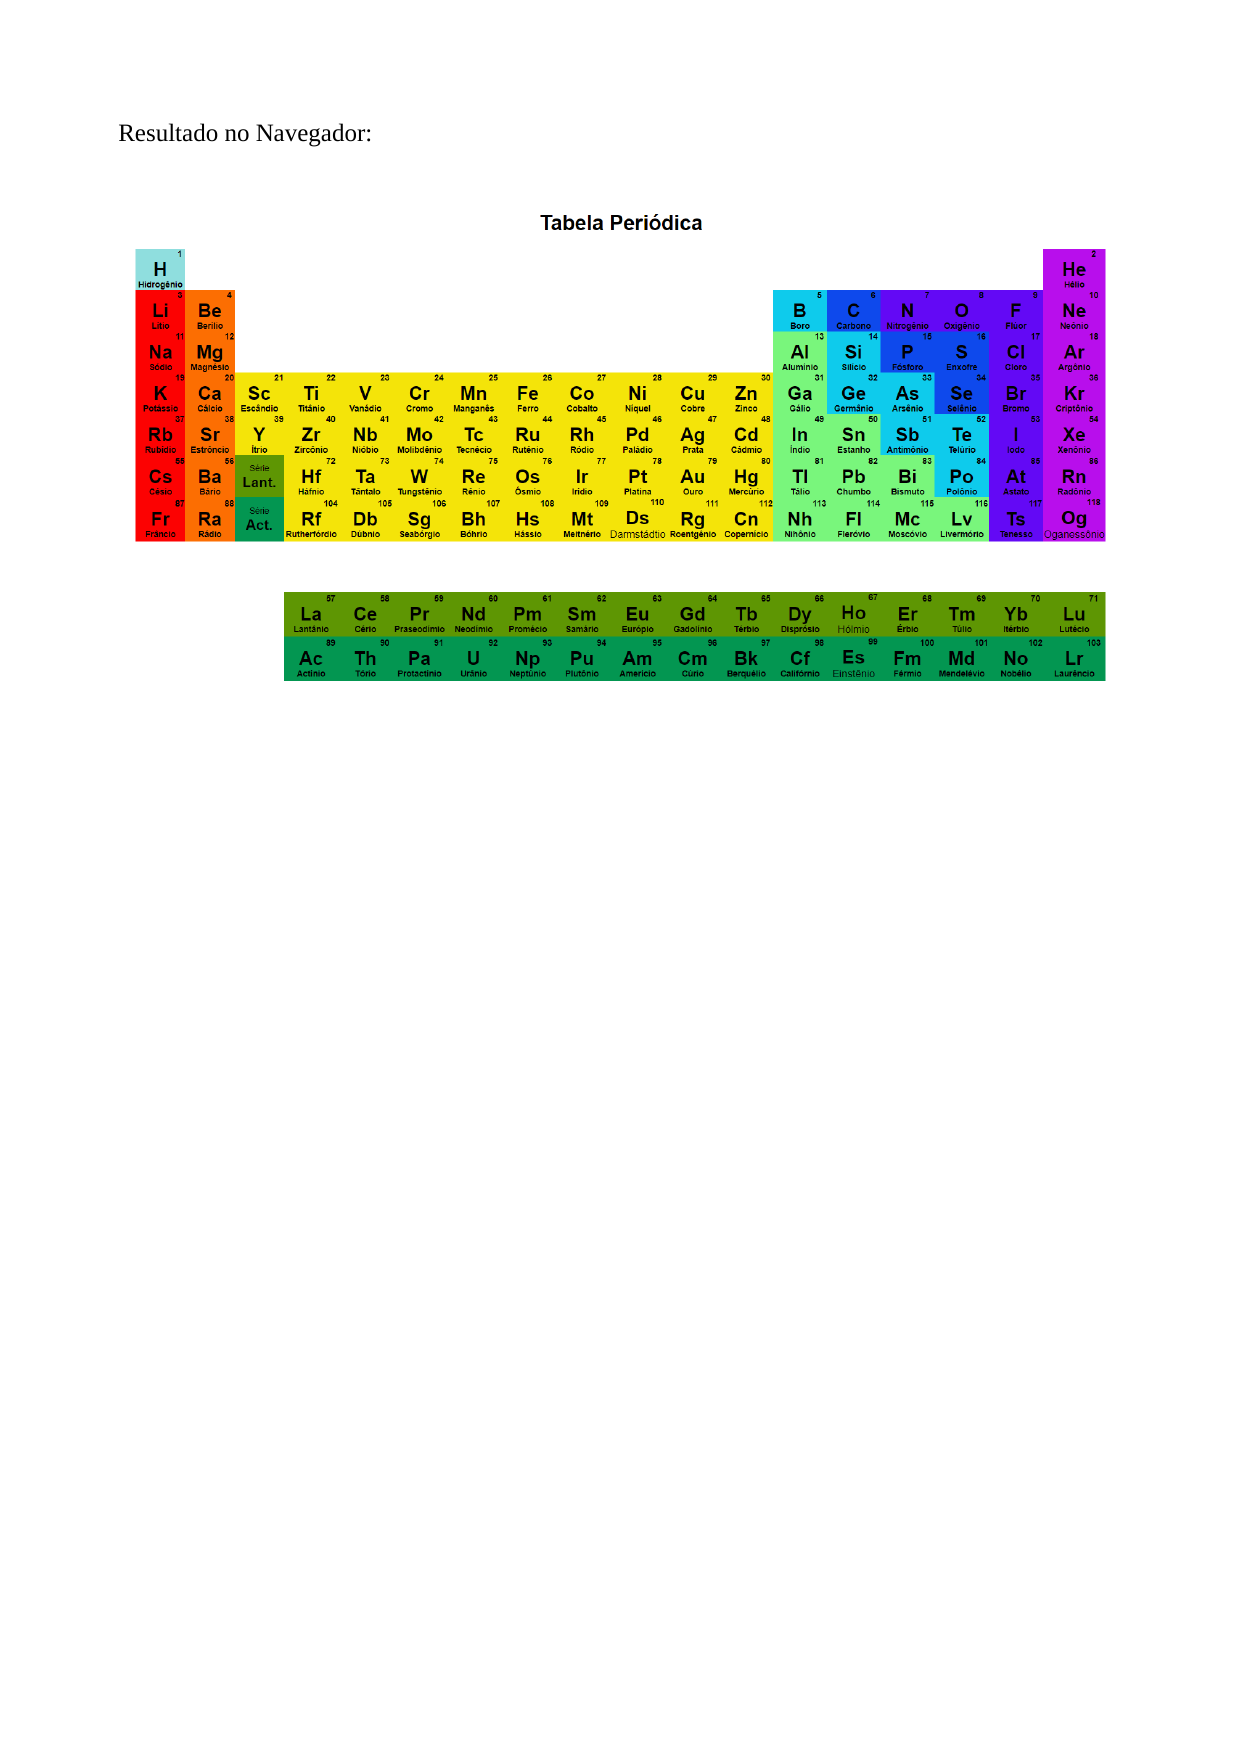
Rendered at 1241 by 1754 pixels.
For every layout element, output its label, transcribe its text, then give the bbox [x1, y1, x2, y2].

text Resultado no Navegador: [118, 118, 1122, 147]
picture [118, 204, 1123, 704]
